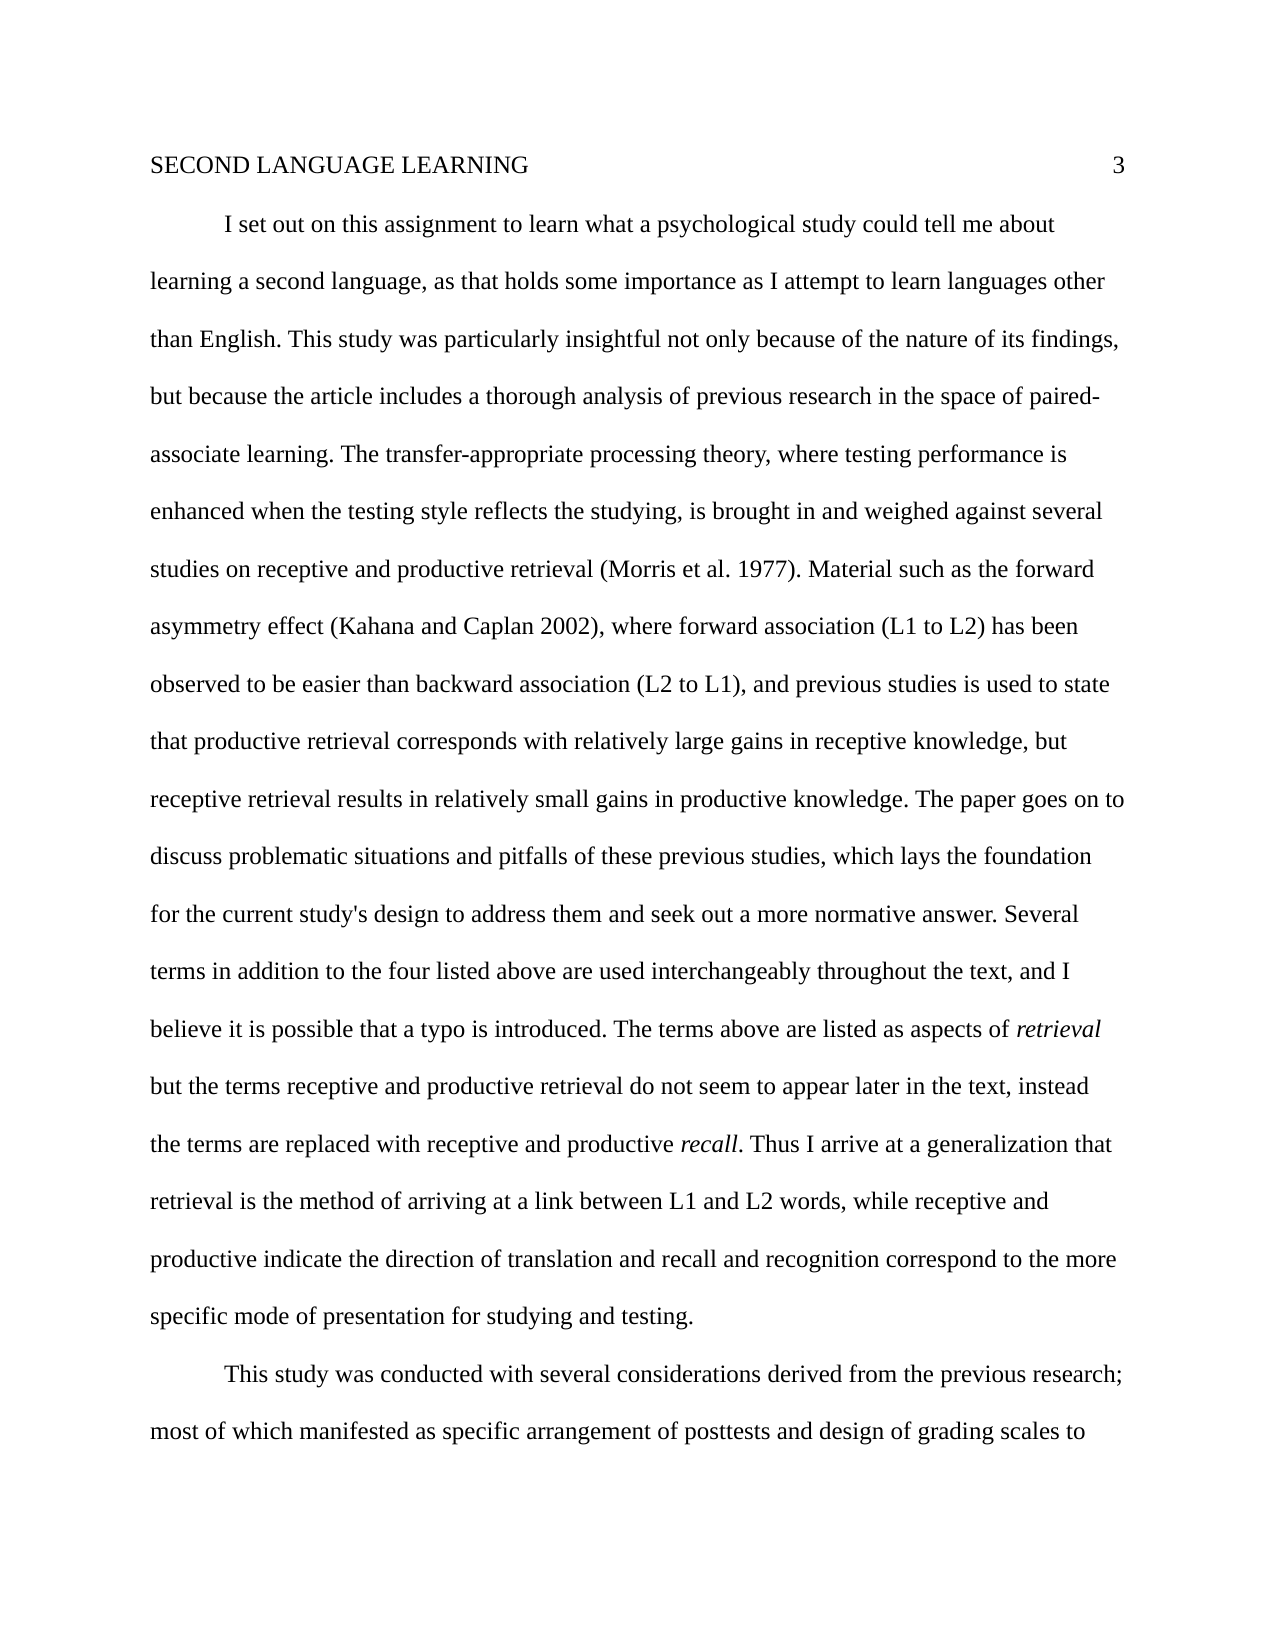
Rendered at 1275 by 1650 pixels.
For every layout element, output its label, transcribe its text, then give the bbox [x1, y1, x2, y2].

text I set out on this assignment to learn what a psychological study could tell me about learning a second language, as that holds some importance as I attempt to learn languages other than English. This study was particularly insightful not only because of the nature of its findings, but because the article includes a thorough analysis of previous research in the space of paired-associate learning. The transfer-appropriate processing theory, where testing performance is enhanced when the testing style reflects the studying, is brought in and weighed against several studies on receptive and productive retrieval (Morris et al. 1977). Material such as the forward asymmetry effect (Kahana and Caplan 2002), where forward association (L1 to L2) has been observed to be easier than backward association (L2 to L1), and previous studies is used to state that productive retrieval corresponds with relatively large gains in receptive knowledge, but receptive retrieval results in relatively small gains in productive knowledge. The paper goes on to discuss problematic situations and pitfalls of these previous studies, which lays the foundation for the current study's design to address them and seek out a more normative answer. Several terms in addition to the four listed above are used interchangeably throughout the text, and I believe it is possible that a typo is introduced. The terms above are listed as aspects of retrieval but the terms receptive and productive retrieval do not seem to appear later in the text, instead the terms are replaced with receptive and productive recall. Thus I arrive at a generalization that retrieval is the method of arriving at a link between L1 and L2 words, while receptive and productive indicate the direction of translation and recall and recognition correspond to the more specific mode of presentation for studying and testing. [150, 209, 1125, 1330]
text This study was conducted with several considerations derived from the previous research; most of which manifested as specific arrangement of posttests and design of grading scales to [150, 1359, 1125, 1445]
